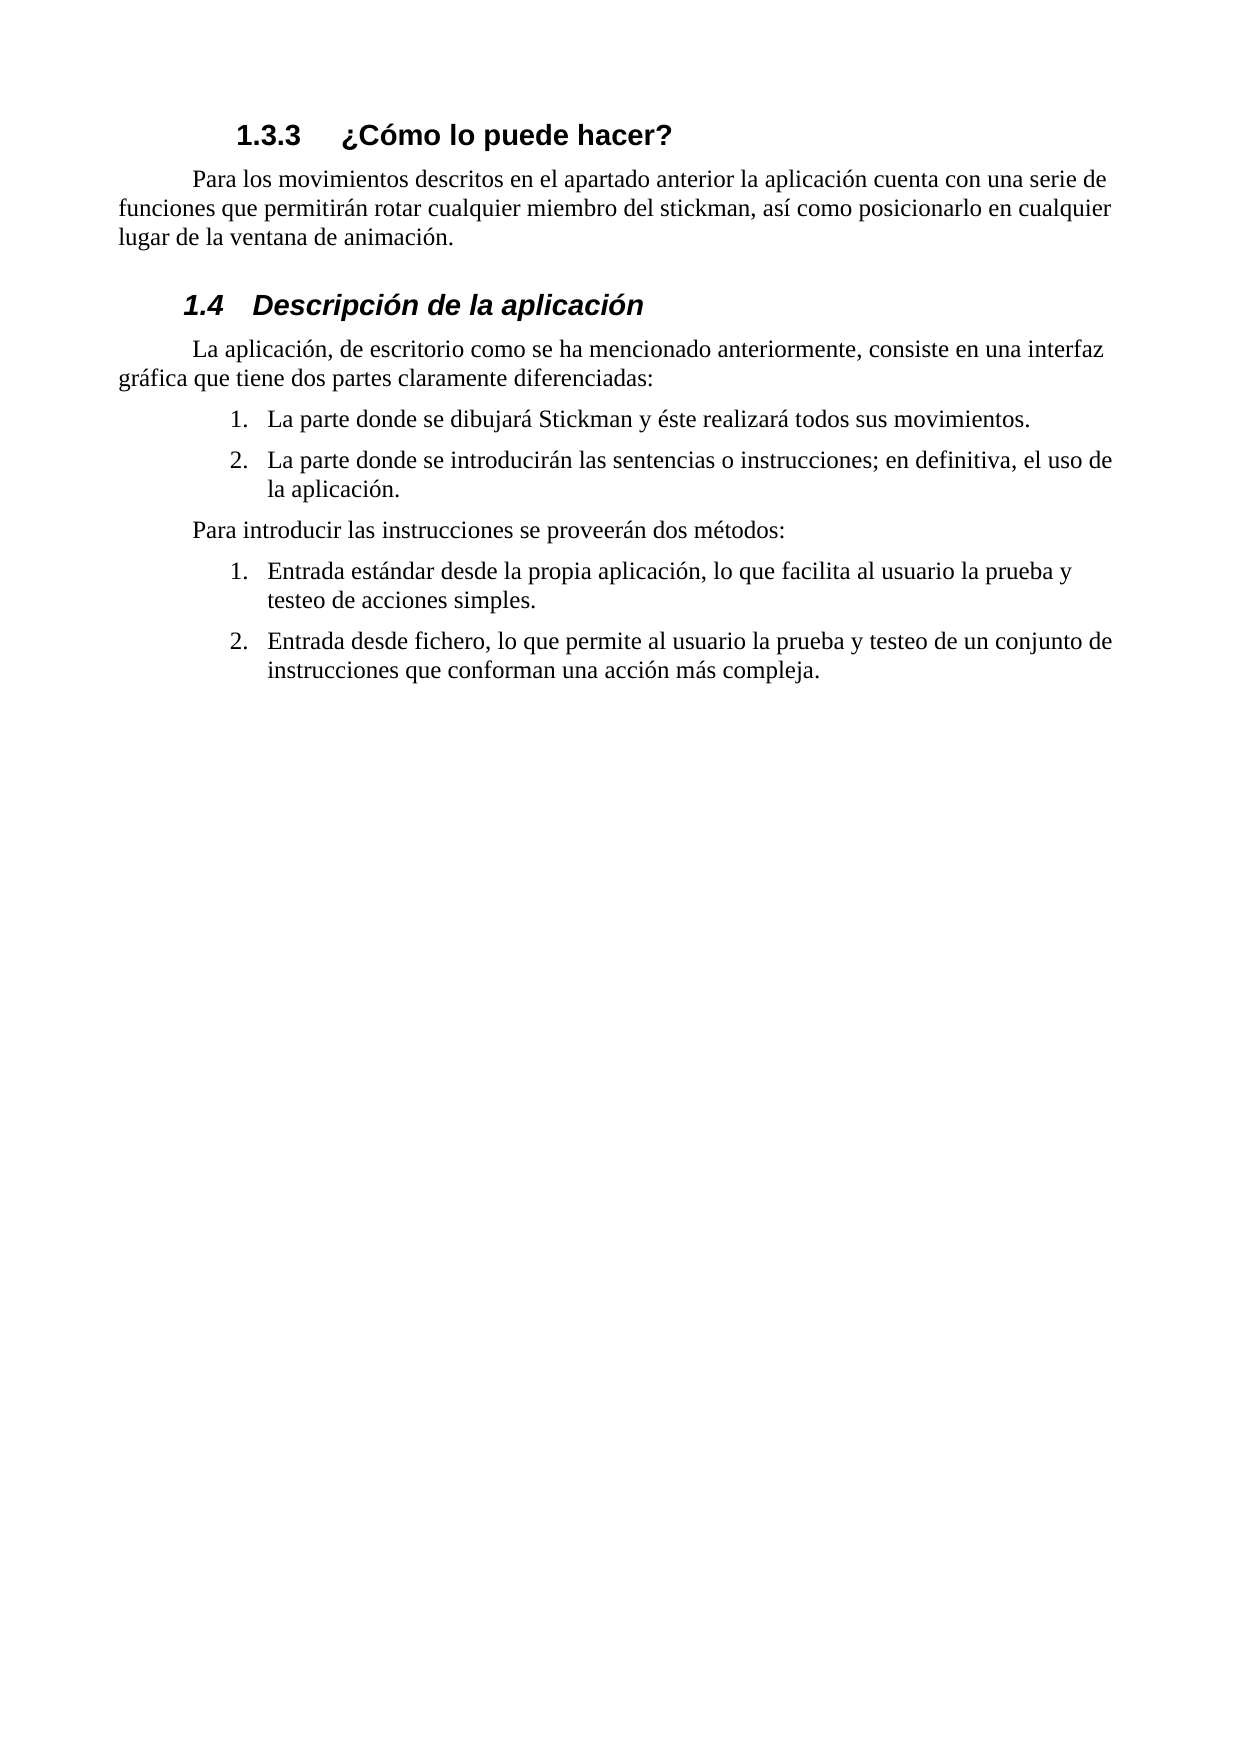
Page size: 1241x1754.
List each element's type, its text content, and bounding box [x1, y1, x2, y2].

text Para introducir las instrucciones se proveerán dos métodos: [118, 515, 1122, 544]
list Entrada estándar desde la propia aplicación, lo que facilita al usuario la prueba y testeo de acciones simples. [229, 556, 1122, 614]
text La aplicación, de escritorio como se ha mencionado anteriormente, consiste en una interfaz gráfica que tiene dos partes claramente diferenciadas: [118, 334, 1122, 391]
list La parte donde se dibujará Stickman y éste realizará todos sus movimientos. [229, 404, 1122, 433]
list Entrada desde fichero, lo que permite al usuario la prueba y testeo de un conjunto de instrucciones que conforman una acción más compleja. [229, 626, 1122, 684]
list La parte donde se introducirán las sentencias o instrucciones; en definitiva, el uso de la aplicación. [229, 445, 1122, 503]
text Para los movimientos descritos en el apartado anterior la aplicación cuenta con una serie de funciones que permitirán rotar cualquier miembro del stickman, así como posicionarlo en cualquier lugar de la ventana de animación. [118, 164, 1122, 250]
subtitle Descripción de la aplicación [178, 288, 1122, 321]
subtitle ¿Cómo lo puede hacer? [193, 118, 1122, 152]
